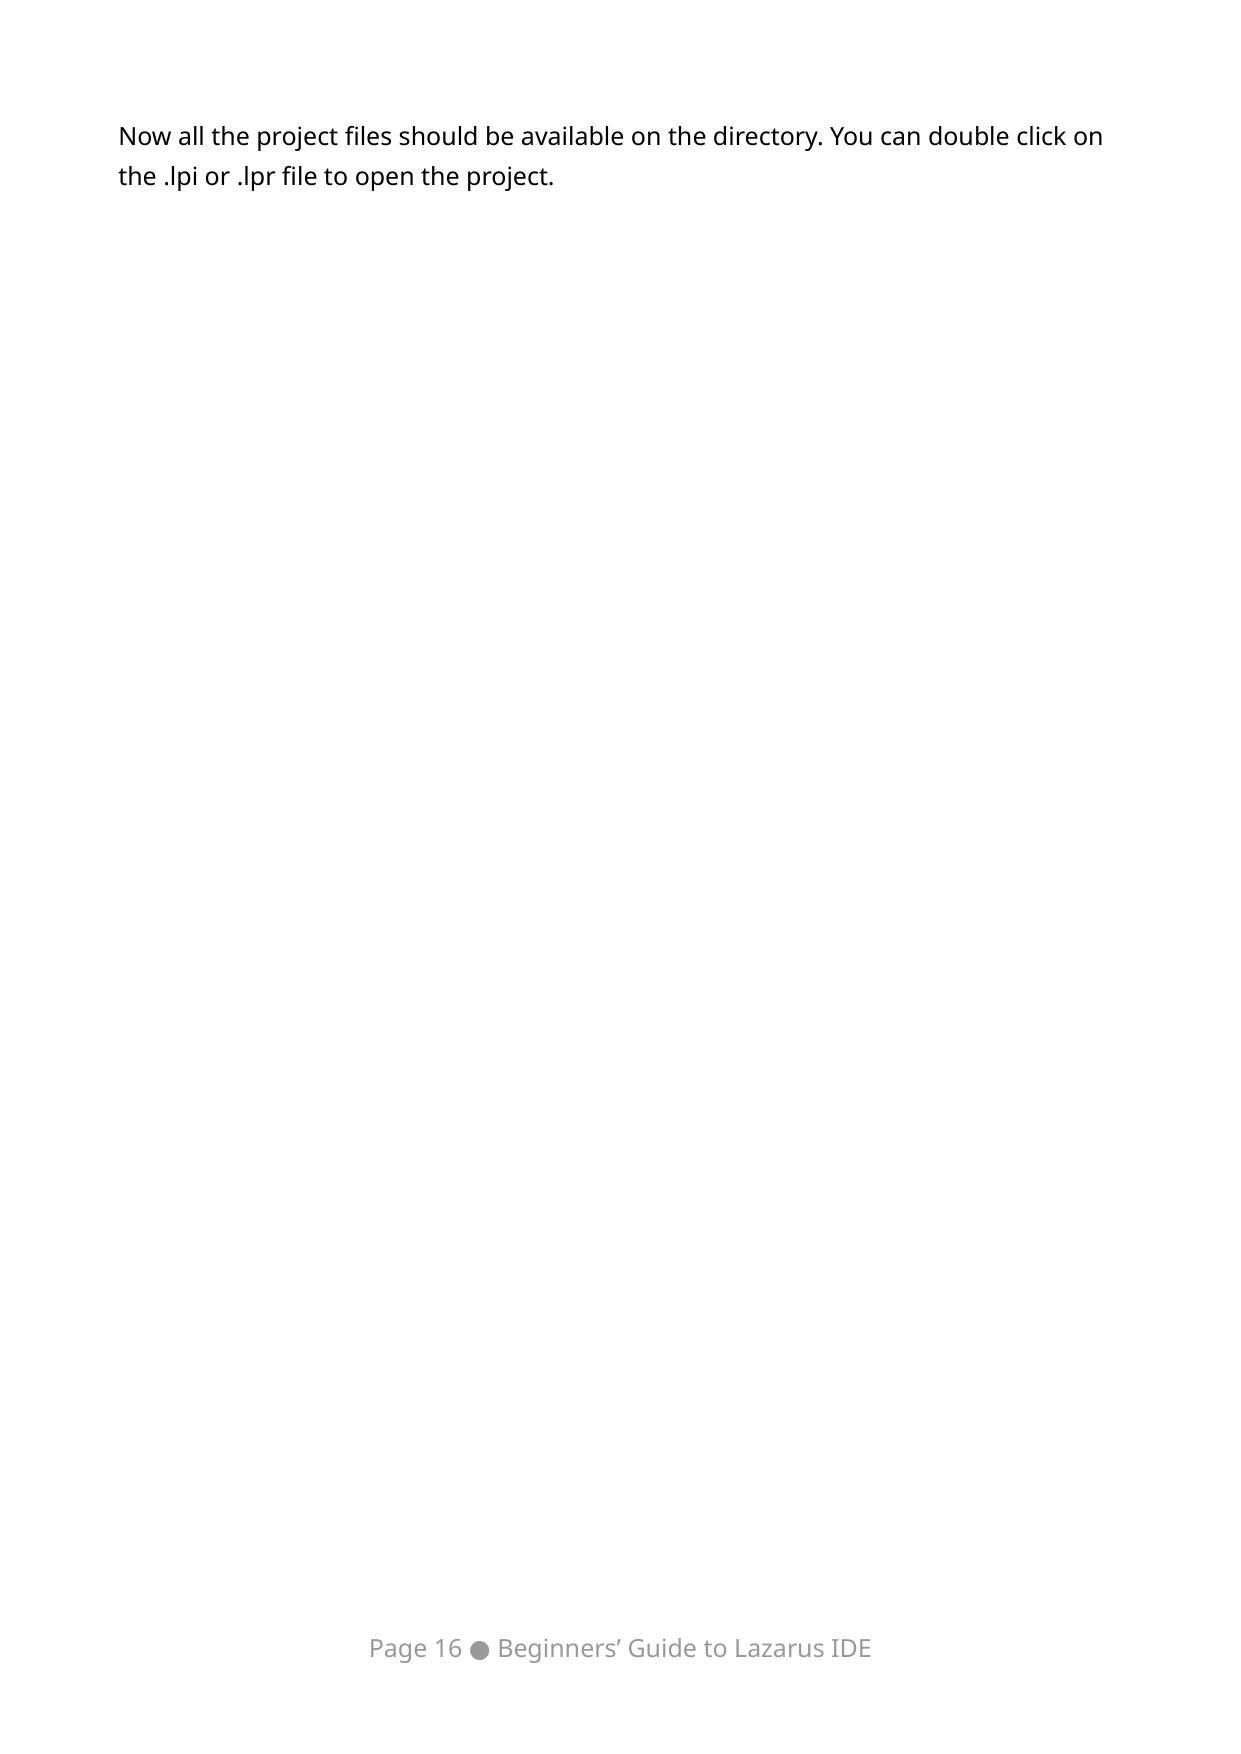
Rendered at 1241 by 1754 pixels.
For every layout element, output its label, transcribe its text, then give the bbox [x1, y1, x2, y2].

text Now all the project files should be available on the directory. You can double click on the .lpi or .lpr file to open the project. [118, 118, 1122, 193]
